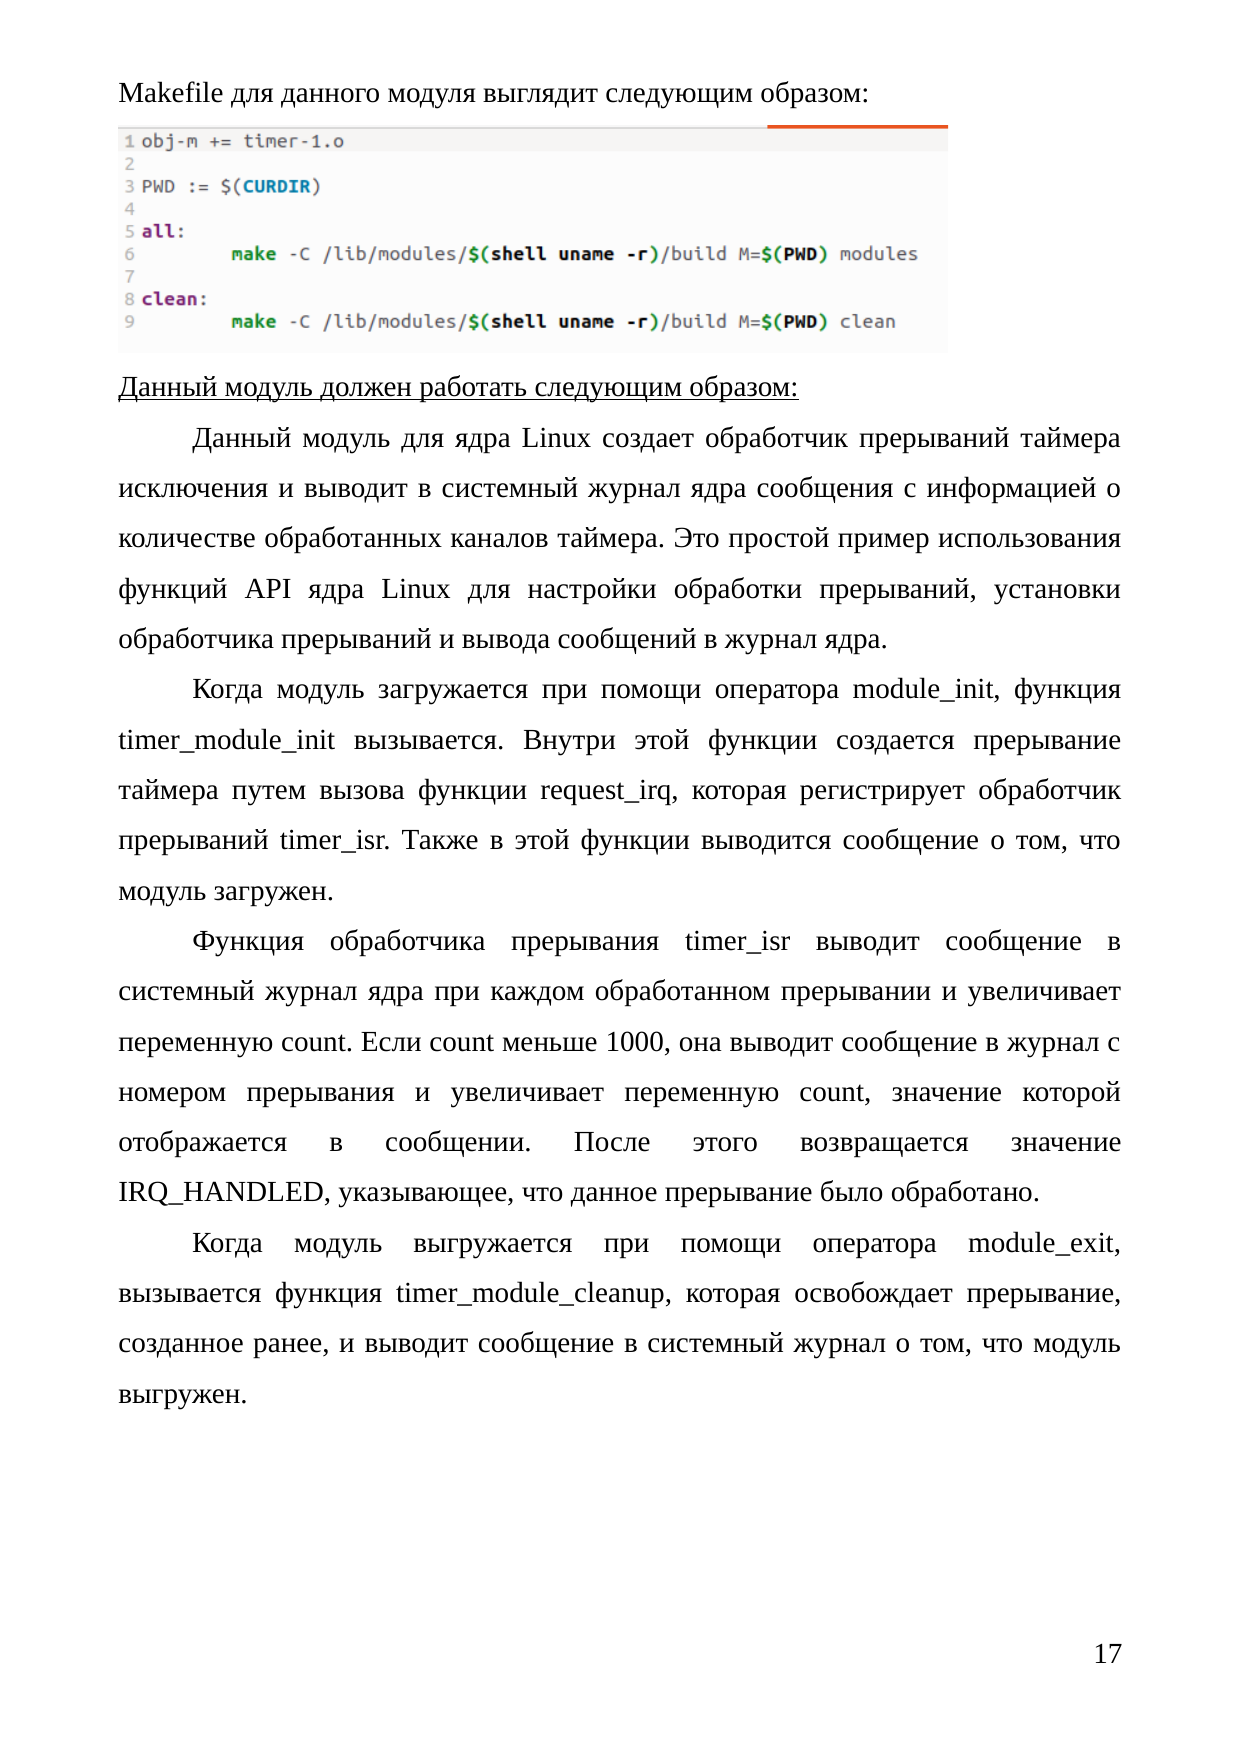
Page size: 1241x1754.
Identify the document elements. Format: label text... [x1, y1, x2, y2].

text Данный модуль для ядра Linux создает обработчик прерываний таймера исключения и выводит в системный журнал ядра сообщения с информацией о количестве обработанных каналов таймера. Это простой пример использования функций API ядра Linux для настройки обработки прерываний, установки обработчика прерываний и вывода сообщений в журнал ядра. [118, 420, 1122, 655]
text Когда модуль загружается при помощи оператора module_init, функция timer_module_init вызывается. Внутри этой функции создается прерывание таймера путем вызова функции request_irq, которая регистрирует обработчик прерываний timer_isr. Также в этой функции выводится сообщение о том, что модуль загружен. [118, 671, 1122, 906]
text Данный модуль должен работать следующим образом: [118, 369, 1122, 403]
text Функция обработчика прерывания timer_isr выводит сообщение в системный журнал ядра при каждом обработанном прерывании и увеличивает переменную count. Если count меньше 1000, она выводит сообщение в журнал с номером прерывания и увеличивает переменную count, значение которой отображается в сообщении. После этого возвращается значение IRQ_HANDLED, указывающее, что данное прерывание было обработано. [118, 923, 1122, 1208]
text Makefile для данного модуля выглядит следующим образом: [118, 75, 1122, 108]
text Когда модуль выгружается при помощи оператора module_exit, вызывается функция timer_module_cleanup, которая освобождает прерывание, созданное ранее, и выводит сообщение в системный журнал о том, что модуль выгружен. [118, 1225, 1122, 1409]
